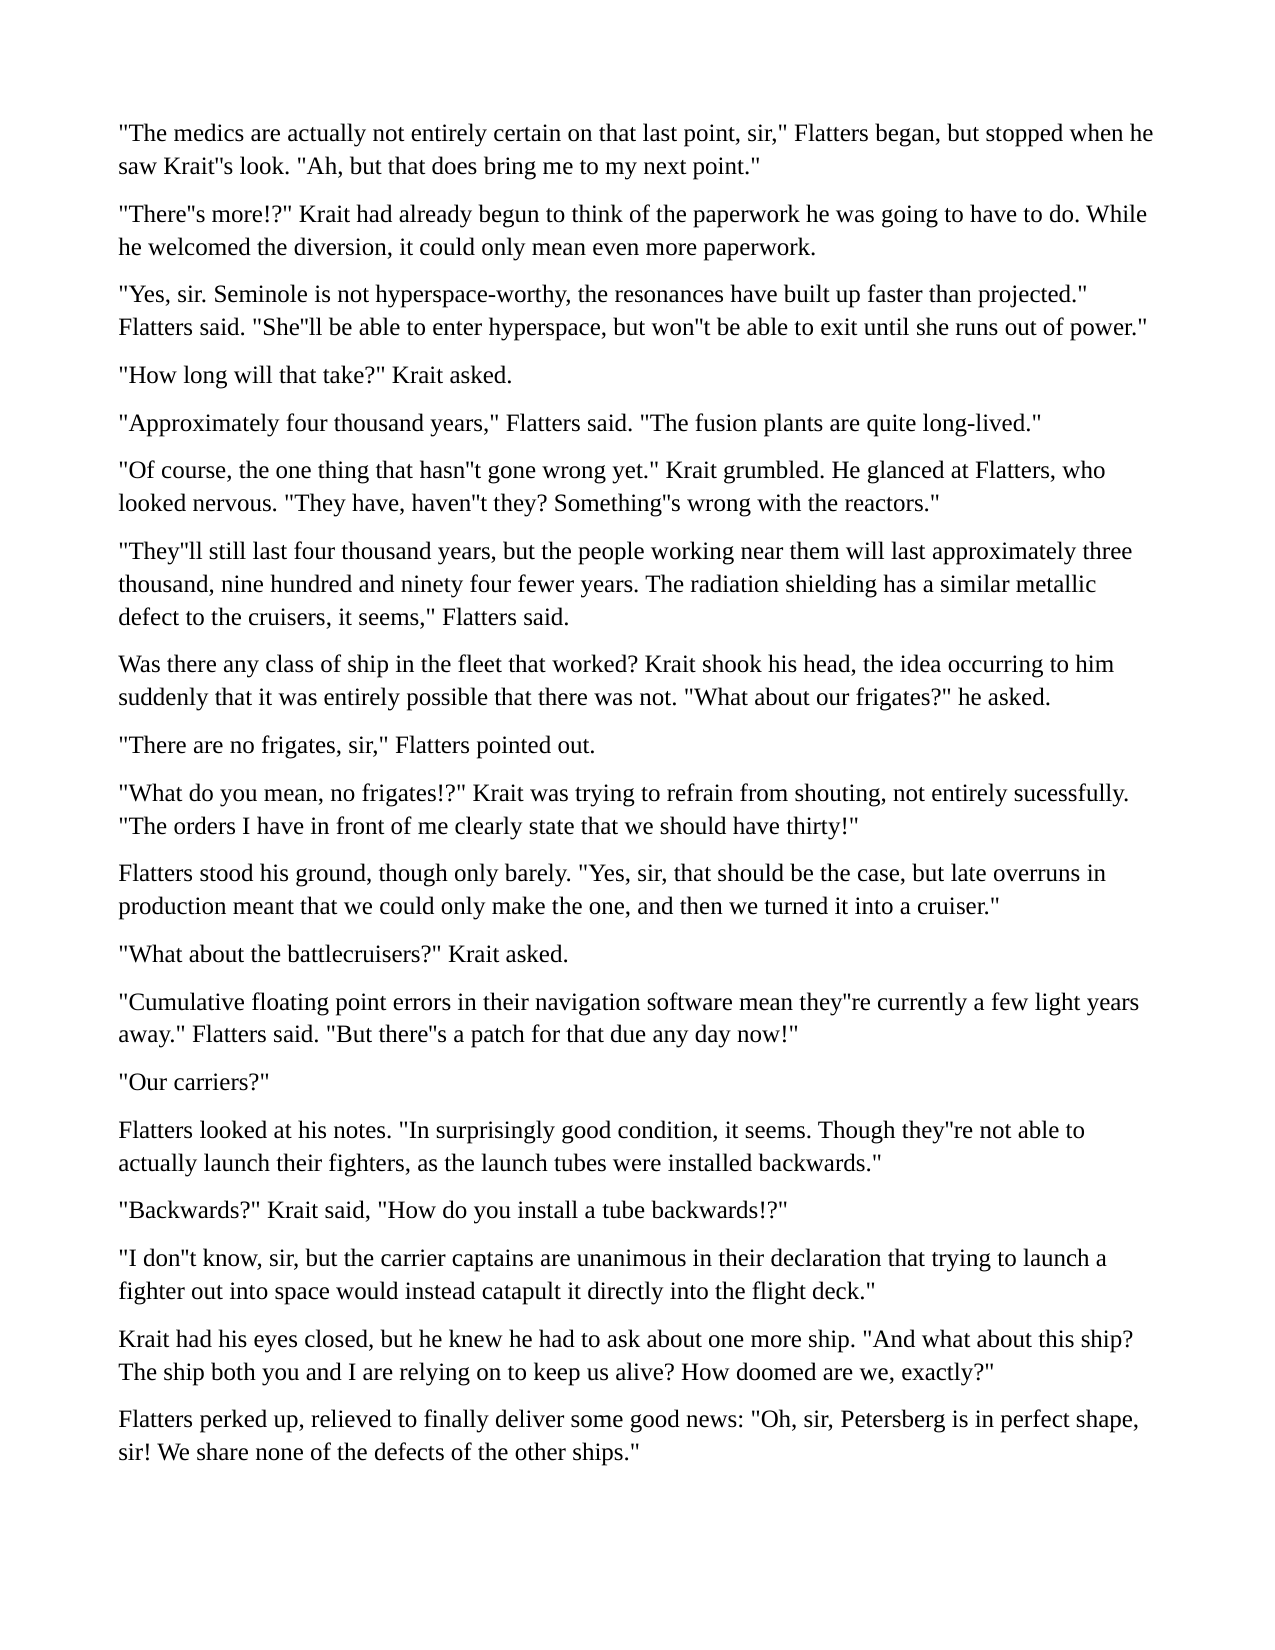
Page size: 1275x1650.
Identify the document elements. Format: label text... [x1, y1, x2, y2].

text "What about the battlecruisers?" Krait asked. [118, 939, 1157, 968]
text "What do you mean, no frigates!?" Krait was trying to refrain from shouting, not entirely sucessfully. "The orders I have in front of me clearly state that we should have thirty!" [118, 778, 1157, 839]
text Flatters perked up, relieved to finally deliver some good news: "Oh, sir, Petersberg is in perfect shape, sir! We share none of the defects of the other ships." [118, 1404, 1157, 1466]
text "There are no frigates, sir," Flatters pointed out. [118, 730, 1157, 759]
text "They''ll still last four thousand years, but the people working near them will last approximately three thousand, nine hundred and ninety four fewer years. The radiation shielding has a similar metallic defect to the cruisers, it seems," Flatters said. [118, 536, 1157, 631]
text Flatters stood his ground, though only barely. "Yes, sir, that should be the case, but late overruns in production meant that we could only make the one, and then we turned it into a cruiser." [118, 858, 1157, 920]
text "There''s more!?" Krait had already begun to think of the paperwork he was going to have to do. While he welcomed the diversion, it could only mean even more paperwork. [118, 199, 1157, 261]
text "Backwards?" Krait said, "How do you install a tube backwards!?" [118, 1195, 1157, 1224]
text "Our carriers?" [118, 1067, 1157, 1096]
text Flatters looked at his notes. "In surprisingly good condition, it seems. Though they''re not able to actually launch their fighters, as the launch tubes were installed backwards." [118, 1115, 1157, 1177]
text "How long will that take?" Krait asked. [118, 360, 1157, 389]
text "Yes, sir. Seminole is not hyperspace-worthy, the resonances have built up faster than projected." Flatters said. "She''ll be able to enter hyperspace, but won''t be able to exit until she runs out of power." [118, 279, 1157, 341]
text "Approximately four thousand years," Flatters said. "The fusion plants are quite long-lived." [118, 408, 1157, 436]
text Krait had his eyes closed, but he knew he had to ask about one more ship. "And what about this ship? The ship both you and I are relying on to keep us alive? How doomed are we, exactly?" [118, 1324, 1157, 1385]
text "Of course, the one thing that hasn''t gone wrong yet." Krait grumbled. He glanced at Flatters, who looked nervous. "They have, haven''t they? Something''s wrong with the reactors." [118, 455, 1157, 517]
text "The medics are actually not entirely certain on that last point, sir," Flatters began, but stopped when he saw Krait''s look. "Ah, but that does bring me to my next point." [118, 118, 1157, 180]
text Was there any class of ship in the fleet that worked? Krait shook his head, the idea occurring to him suddenly that it was entirely possible that there was not. "What about our frigates?" he asked. [118, 649, 1157, 711]
text "I don''t know, sir, but the carrier captains are unanimous in their declaration that trying to launch a fighter out into space would instead catapult it directly into the flight deck." [118, 1243, 1157, 1305]
text "Cumulative floating point errors in their navigation software mean they''re currently a few light years away." Flatters said. "But there''s a patch for that due any day now!" [118, 987, 1157, 1048]
